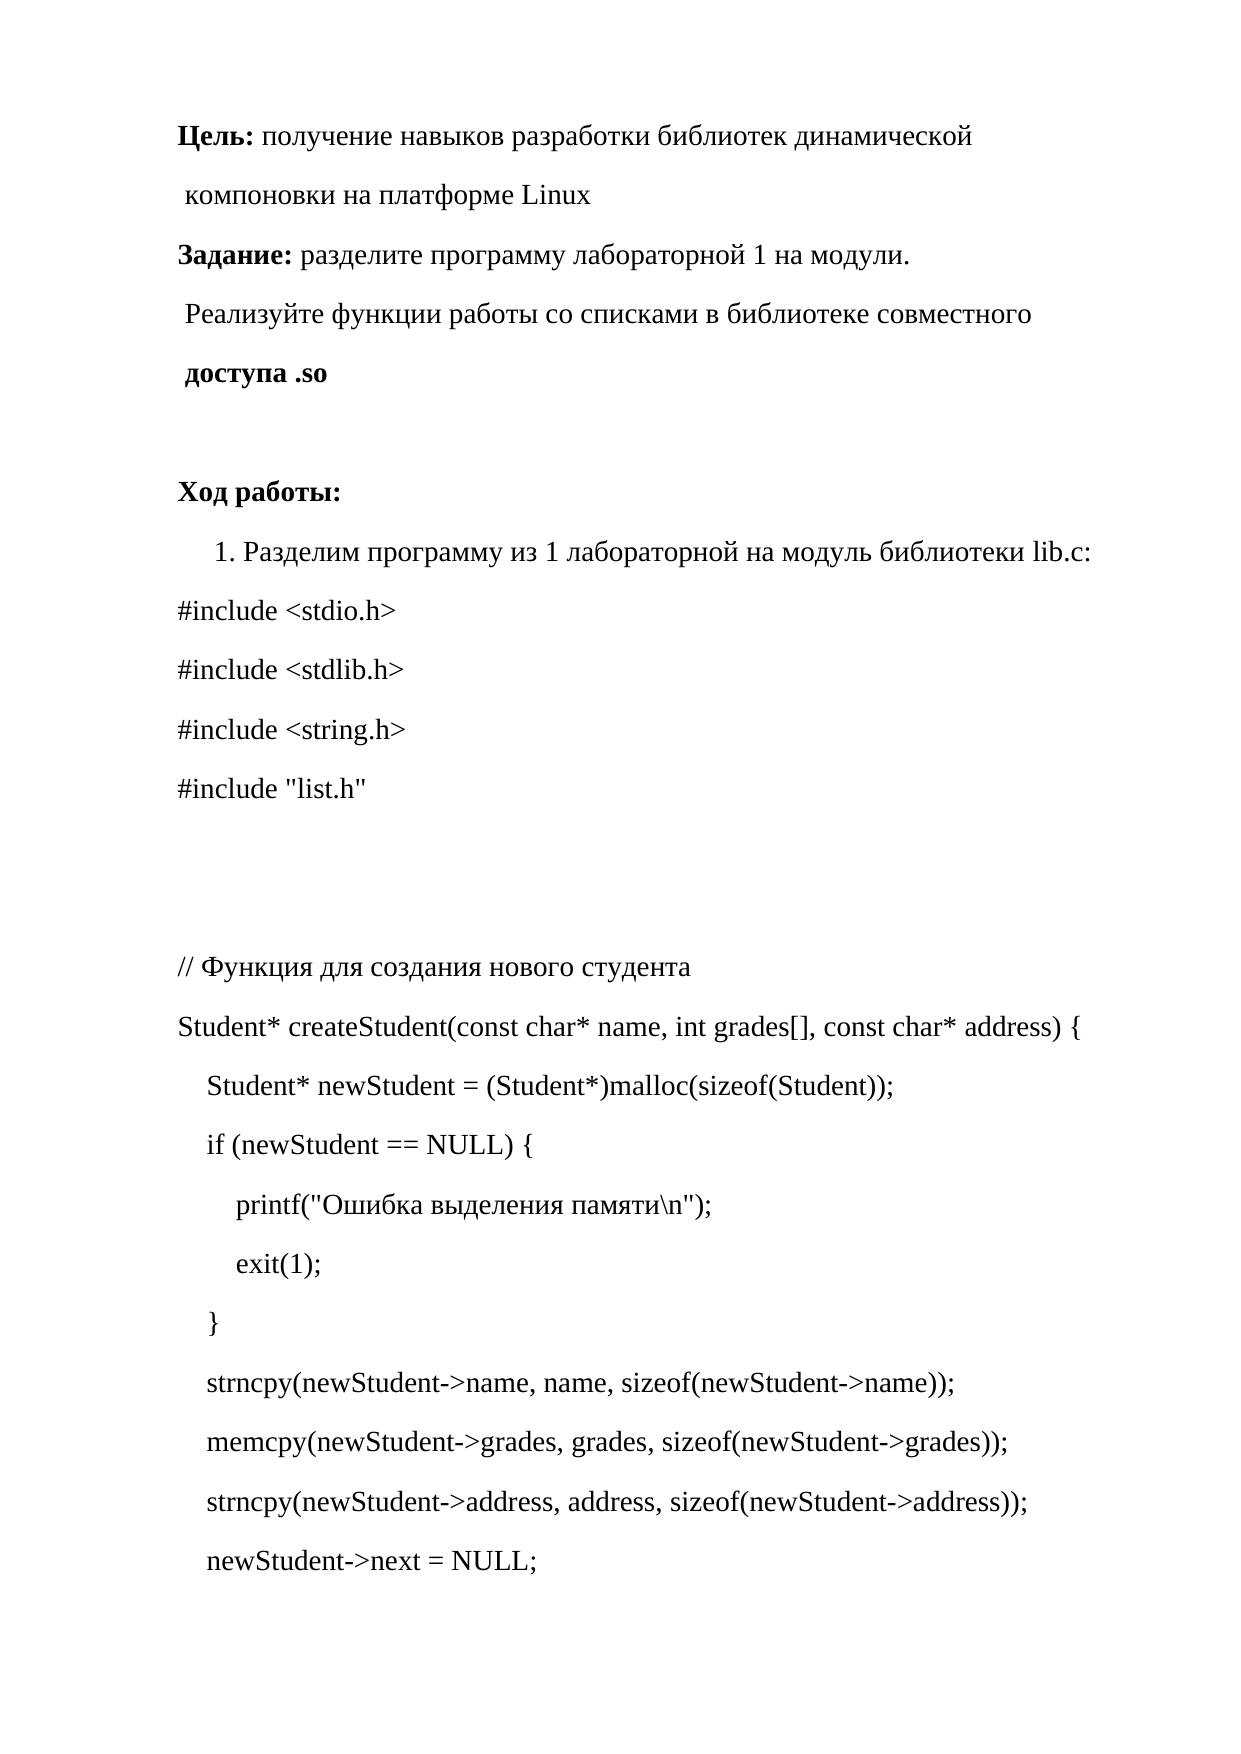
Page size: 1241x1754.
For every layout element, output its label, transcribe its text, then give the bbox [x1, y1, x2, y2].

text newStudent->next = NULL; [177, 1543, 1152, 1577]
text Задание: разделите программу лабораторной 1 на модули. [177, 237, 1152, 270]
text memcpy(newStudent->grades, grades, sizeof(newStudent->grades)); [177, 1424, 1152, 1458]
text Student* newStudent = (Student*)malloc(sizeof(Student)); [177, 1068, 1152, 1102]
text доступа .so [177, 356, 1152, 389]
text #include <stdlib.h> [177, 652, 1152, 686]
text #include "list.h" [177, 771, 1152, 805]
text printf("Ошибка выделения памяти\n"); [177, 1187, 1152, 1220]
text Student* createStudent(const char* name, int grades[], const char* address) { [177, 1009, 1152, 1042]
text #include <string.h> [177, 712, 1152, 745]
text Реализуйте функции работы со списками в библиотеке совместного [177, 296, 1152, 330]
text Цель: получение навыков разработки библиотек динамической [177, 118, 1152, 152]
text strncpy(newStudent->address, address, sizeof(newStudent->address)); [177, 1484, 1152, 1517]
text } [177, 1306, 1152, 1339]
text Ход работы: [177, 474, 1152, 508]
text exit(1); [177, 1246, 1152, 1280]
text компоновки на платформе Linux [177, 177, 1152, 211]
text // Функция для создания нового студента [177, 949, 1152, 983]
text strncpy(newStudent->name, name, sizeof(newStudent->name)); [177, 1365, 1152, 1398]
text if (newStudent == NULL) { [177, 1127, 1152, 1161]
text 1. Разделим программу из 1 лабораторной на модуль библиотеки lib.c: [177, 534, 1152, 567]
text #include <stdio.h> [177, 593, 1152, 627]
